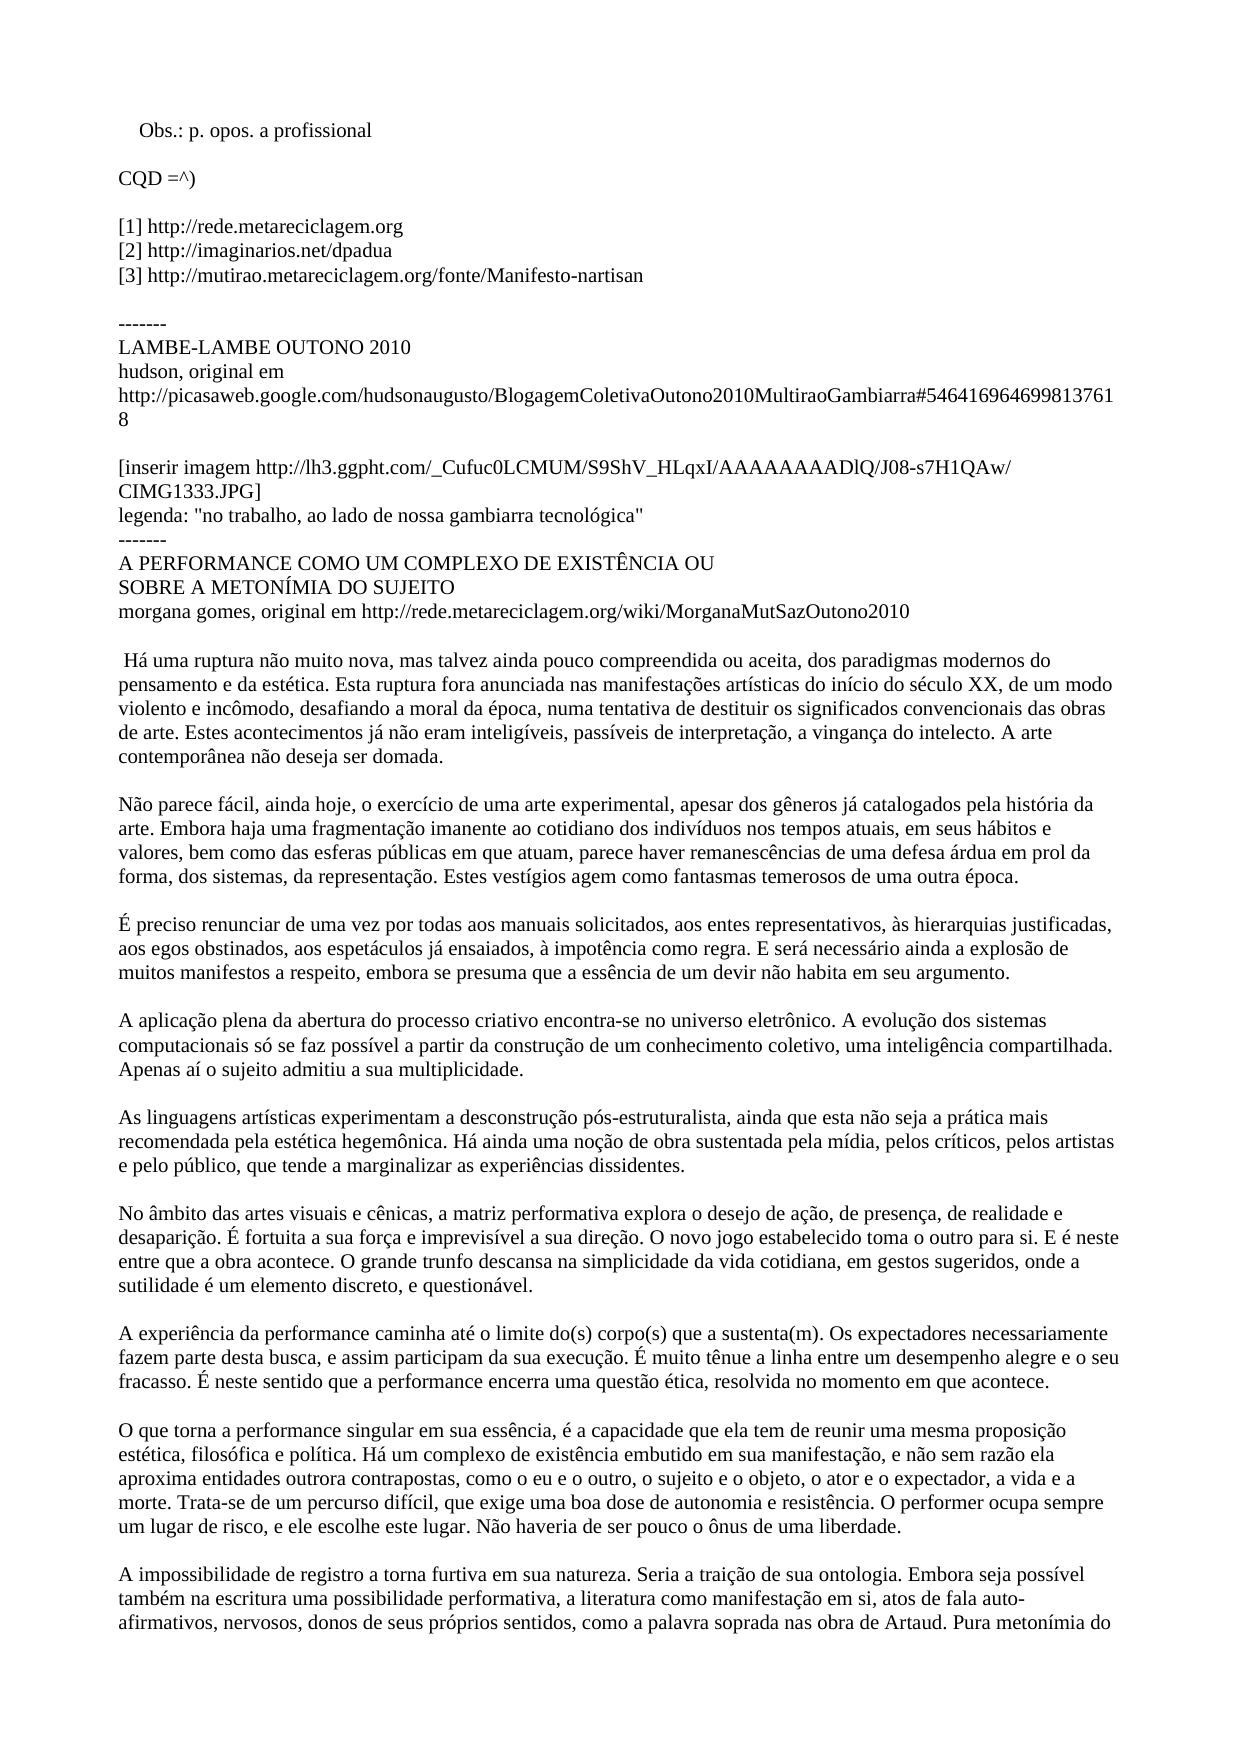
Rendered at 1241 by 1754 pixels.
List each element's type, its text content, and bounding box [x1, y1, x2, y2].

text [3] http://mutirao.metareciclagem.org/fonte/Manifesto-nartisan [118, 262, 1122, 287]
text ------- [118, 311, 1122, 335]
text A PERFORMANCE COMO UM COMPLEXO DE EXISTÊNCIA OU [118, 551, 1122, 575]
text A experiência da performance caminha até o limite do(s) corpo(s) que a sustenta(m). Os expectadores necessariamente fazem parte desta busca, e assim participam da sua execução. É muito tênue a linha entre um desempenho alegre e o seu fracasso. É neste sentido que a performance encerra uma questão ética, resolvida no momento em que acontece. [118, 1321, 1122, 1393]
text As linguagens artísticas experimentam a desconstrução pós-estruturalista, ainda que esta não seja a prática mais recomendada pela estética hegemônica. Há ainda uma noção de obra sustentada pela mídia, pelos críticos, pelos artistas e pelo público, que tende a marginalizar as experiências dissidentes. [118, 1105, 1122, 1177]
text É preciso renunciar de uma vez por todas aos manuais solicitados, aos entes representativos, às hierarquias justificadas, aos egos obstinados, aos espetáculos já ensaiados, à impotência como regra. E será necessário ainda a explosão de muitos manifestos a respeito, embora se presuma que a essência de um devir não habita em seu argumento. [118, 912, 1122, 984]
text morgana gomes, original em http://rede.metareciclagem.org/wiki/MorganaMutSazOutono2010 [118, 599, 1122, 623]
text Há uma ruptura não muito nova, mas talvez ainda pouco compreendida ou aceita, dos paradigmas modernos do pensamento e da estética. Esta ruptura fora anunciada nas manifestações artísticas do início do século XX, de um modo violento e incômodo, desafiando a moral da época, numa tentativa de destituir os significados convencionais das obras de arte. Estes acontecimentos já não eram inteligíveis, passíveis de interpretação, a vingança do intelecto. A arte contemporânea não deseja ser domada. [118, 647, 1122, 768]
text O que torna a performance singular em sua essência, é a capacidade que ela tem de reunir uma mesma proposição estética, filosófica e política. Há um complexo de existência embutido em sua manifestação, e não sem razão ela aproxima entidades outrora contrapostas, como o eu e o outro, o sujeito e o objeto, o ator e o expectador, a vida e a morte. Trata-se de um percurso difícil, que exige uma boa dose de autonomia e resistência. O performer ocupa sempre um lugar de risco, e ele escolhe este lugar. Não haveria de ser pouco o ônus de uma liberdade. [118, 1417, 1122, 1538]
text ------- [118, 527, 1122, 551]
text No âmbito das artes visuais e cênicas, a matriz performativa explora o desejo de ação, de presença, de realidade e desaparição. É fortuita a sua força e imprevisível a sua direção. O novo jogo estabelecido toma o outro para si. E é neste entre que a obra acontece. O grande trunfo descansa na simplicidade da vida cotidiana, em gestos sugeridos, onde a sutilidade é um elemento discreto, e questionável. [118, 1201, 1122, 1297]
text hudson, original em http://picasaweb.google.com/hudsonaugusto/BlogagemColetivaOutono2010MultiraoGambiarra#5464169646998137618 [118, 359, 1122, 431]
text A aplicação plena da abertura do processo criativo encontra-se no universo eletrônico. A evolução dos sistemas computacionais só se faz possível a partir da construção de um conhecimento coletivo, uma inteligência compartilhada. Apenas aí o sujeito admitiu a sua multiplicidade. [118, 1008, 1122, 1081]
text SOBRE A METONÍMIA DO SUJEITO [118, 575, 1122, 599]
text A impossibilidade de registro a torna furtiva em sua natureza. Seria a traição de sua ontologia. Embora seja possível também na escritura uma possibilidade performativa, a literatura como manifestação em si, atos de fala auto-afirmativos, nervosos, donos de seus próprios sentidos, como a palavra soprada nas obra de Artaud. Pura metonímia do [118, 1562, 1122, 1634]
text Não parece fácil, ainda hoje, o exercício de uma arte experimental, apesar dos gêneros já catalogados pela história da arte. Embora haja uma fragmentação imanente ao cotidiano dos indivíduos nos tempos atuais, em seus hábitos e valores, bem como das esferas públicas em que atuam, parece haver remanescências de uma defesa árdua em prol da forma, dos sistemas, da representação. Estes vestígios agem como fantasmas temerosos de uma outra época. [118, 792, 1122, 888]
text [1] http://rede.metareciclagem.org [118, 214, 1122, 238]
text legenda: "no trabalho, ao lado de nossa gambiarra tecnológica" [118, 503, 1122, 527]
text CQD =^) [118, 166, 1122, 190]
text [2] http://imaginarios.net/dpadua [118, 238, 1122, 262]
text [inserir imagem http://lh3.ggpht.com/_Cufuc0LCMUM/S9ShV_HLqxI/AAAAAAAADlQ/J08-s7H1QAw/CIMG1333.JPG] [118, 455, 1122, 503]
text Obs.: p. opos. a profissional [118, 118, 1122, 142]
text LAMBE-LAMBE OUTONO 2010 [118, 335, 1122, 359]
